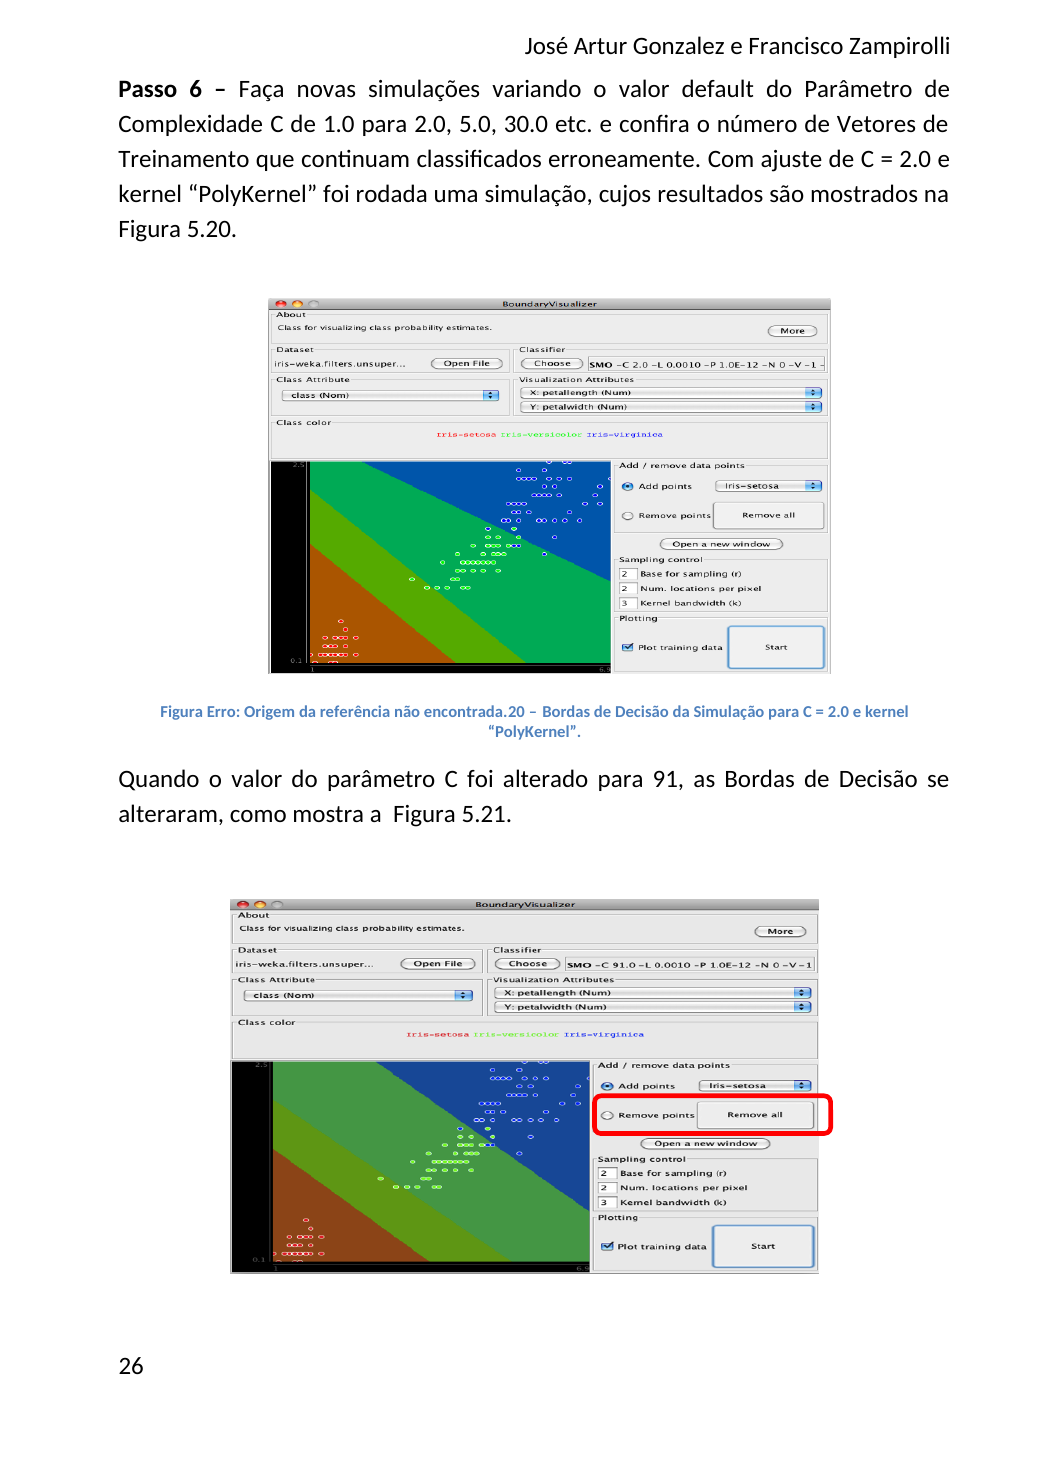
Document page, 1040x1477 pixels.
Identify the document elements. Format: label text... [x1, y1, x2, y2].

picture [268, 298, 831, 674]
picture [230, 899, 819, 1274]
picture [597, 1099, 819, 1131]
text Passo 6 – Faça novas simulações variando o valor default do Parâmetro de Complexidade C de 1.0 para 2.0, 5.0, 30.0 etc. e confira o número de Vetores de Treinamento que continuam classificados erroneamente. Com ajuste de C = 2.0 e kernel “PolyKernel” foi rodada uma simulação, cujos resultados são mostrados na Figura 5.20. [118, 74, 951, 244]
text Quando o valor do parâmetro C foi alterado para 91, as Bordas de Decisão se alteraram, como mostra a Figura 5.21. [118, 763, 951, 828]
text Figura Erro: Origem da referência não encontrada.20 – Bordas de Decisão da Simulação para C = 2.0 e kernel “PolyKernel”. [118, 701, 951, 742]
